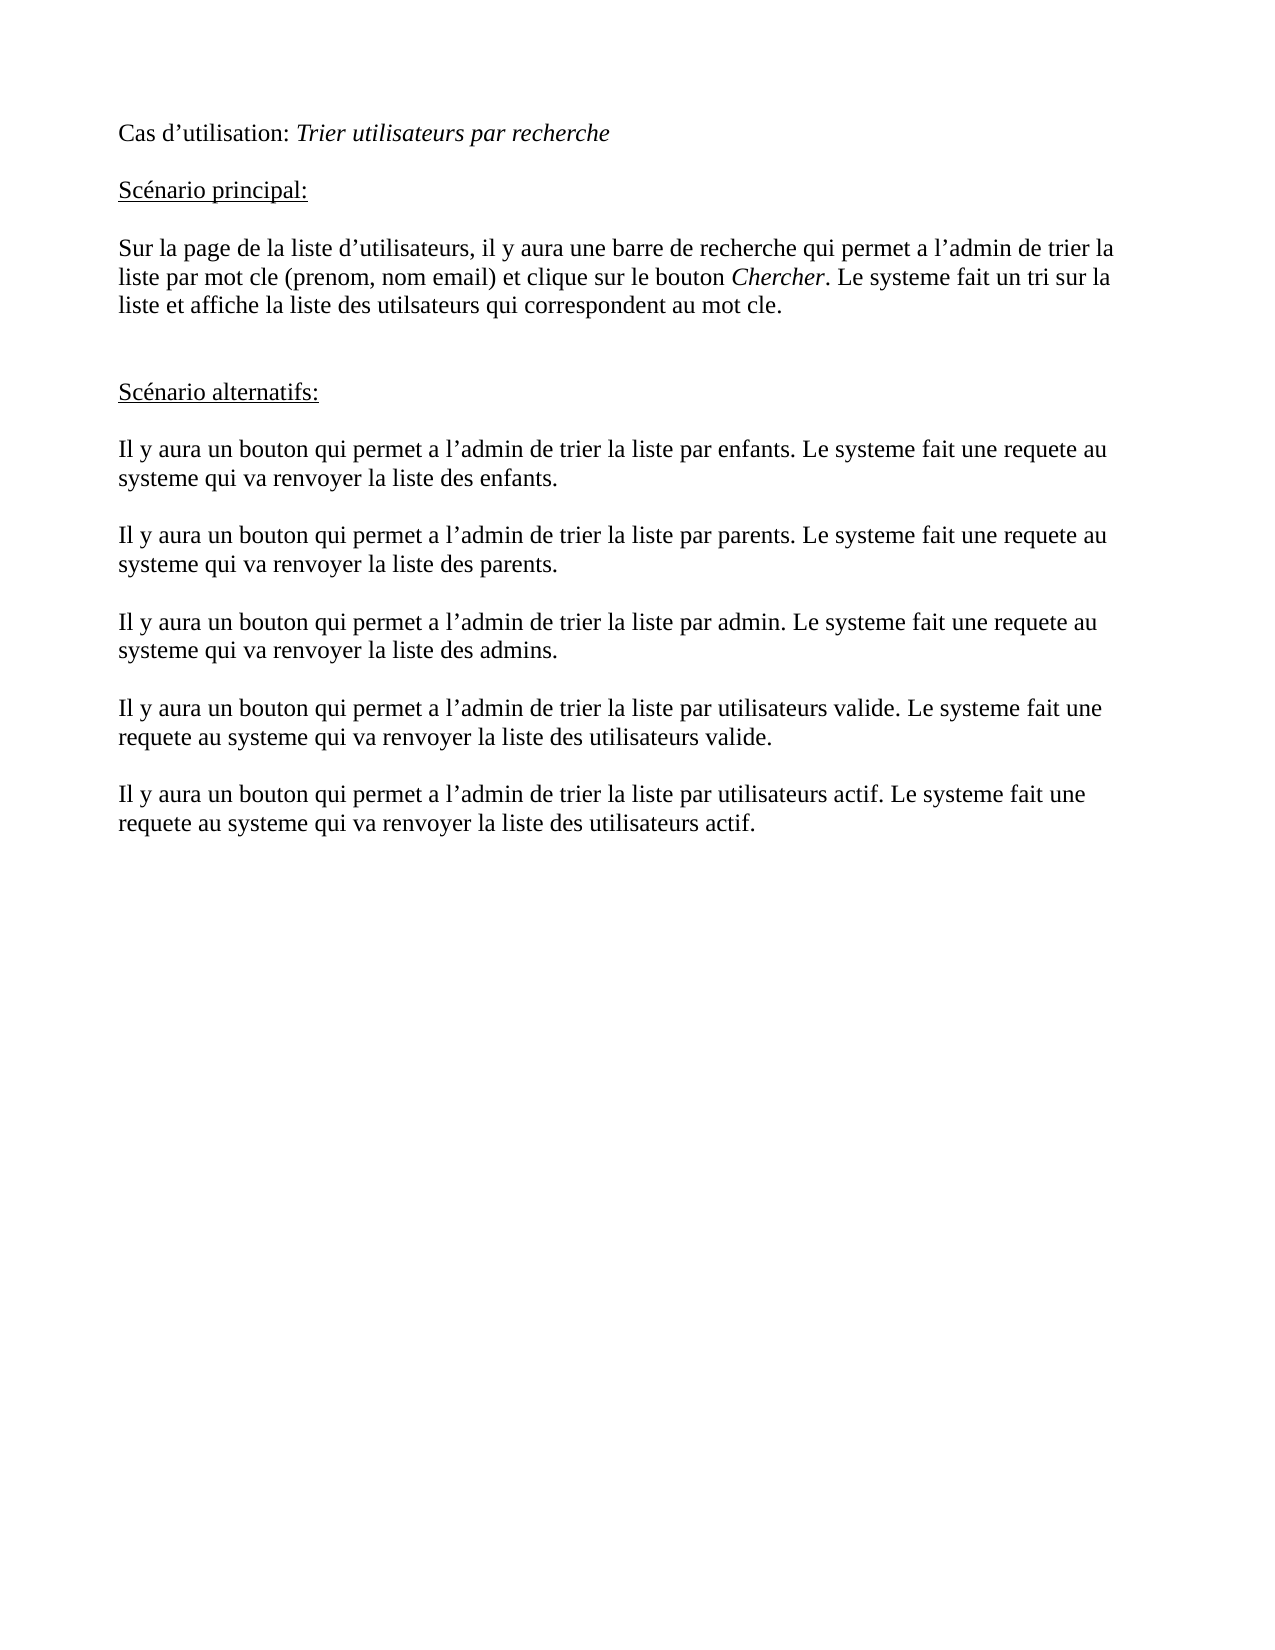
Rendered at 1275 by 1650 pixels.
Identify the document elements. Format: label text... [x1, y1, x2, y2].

text Il y aura un bouton qui permet a l’admin de trier la liste par enfants. Le systeme fait une requete au systeme qui va renvoyer la liste des enfants. [118, 434, 1157, 492]
text Il y aura un bouton qui permet a l’admin de trier la liste par utilisateurs valide. Le systeme fait une requete au systeme qui va renvoyer la liste des utilisateurs valide. [118, 693, 1157, 751]
text Il y aura un bouton qui permet a l’admin de trier la liste par parents. Le systeme fait une requete au systeme qui va renvoyer la liste des parents. [118, 521, 1157, 578]
text Cas d’utilisation: Trier utilisateurs par recherche [118, 118, 1157, 147]
text Il y aura un bouton qui permet a l’admin de trier la liste par utilisateurs actif. Le systeme fait une requete au systeme qui va renvoyer la liste des utilisateurs actif. [118, 779, 1157, 837]
text Sur la page de la liste d’utilisateurs, il y aura une barre de recherche qui permet a l’admin de trier la liste par mot cle (prenom, nom email) et clique sur le bouton Chercher. Le systeme fait un tri sur la liste et affiche la liste des utilsateurs qui correspondent au mot cle. [118, 233, 1157, 319]
text Il y aura un bouton qui permet a l’admin de trier la liste par admin. Le systeme fait une requete au systeme qui va renvoyer la liste des admins. [118, 607, 1157, 664]
text Scénario alternatifs: [118, 377, 1157, 406]
text Scénario principal: [118, 176, 1157, 204]
